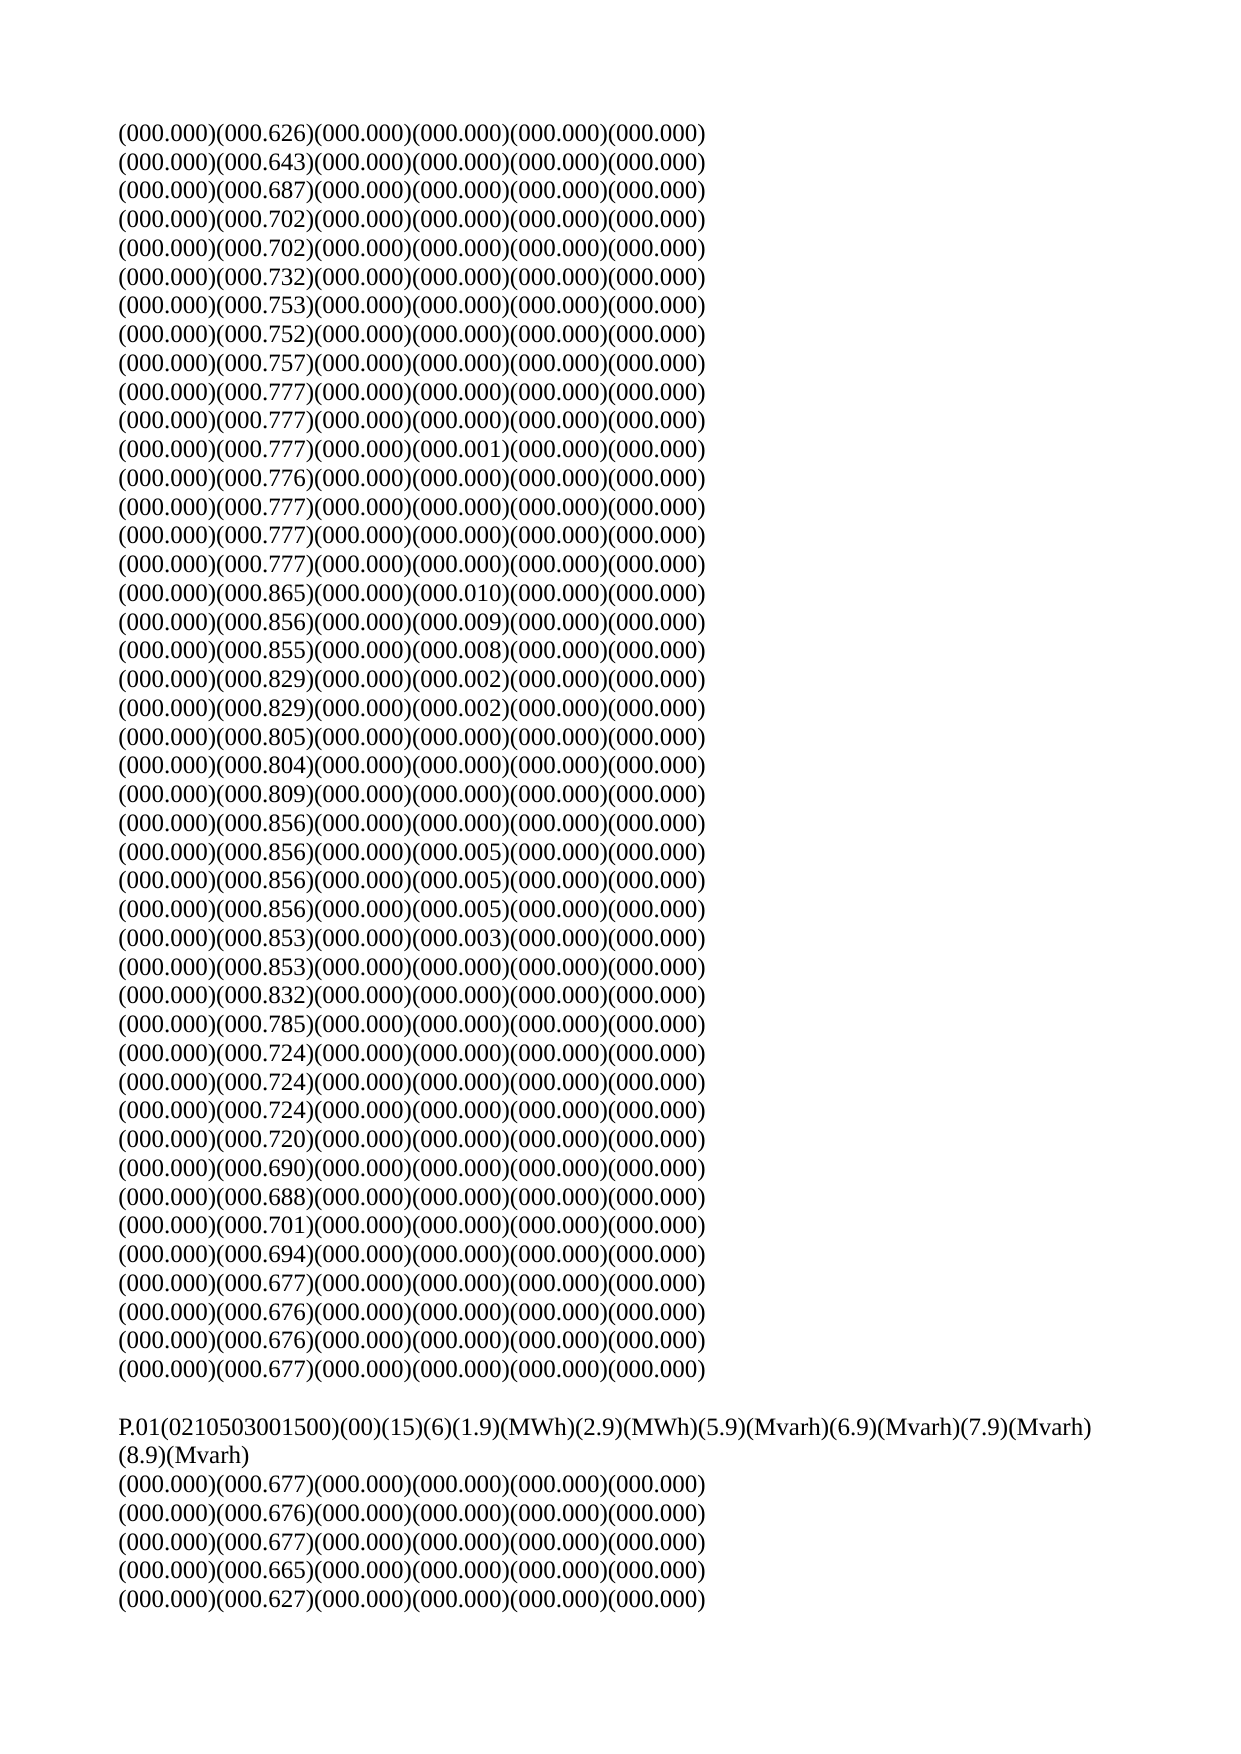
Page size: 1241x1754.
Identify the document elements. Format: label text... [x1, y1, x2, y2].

text (000.000)(000.757)(000.000)(000.000)(000.000)(000.000) [118, 348, 1122, 377]
text (000.000)(000.720)(000.000)(000.000)(000.000)(000.000) [118, 1124, 1122, 1153]
text (000.000)(000.702)(000.000)(000.000)(000.000)(000.000) [118, 204, 1122, 233]
text (000.000)(000.724)(000.000)(000.000)(000.000)(000.000) [118, 1038, 1122, 1067]
text (000.000)(000.676)(000.000)(000.000)(000.000)(000.000) [118, 1297, 1122, 1326]
text (000.000)(000.805)(000.000)(000.000)(000.000)(000.000) [118, 722, 1122, 751]
text (000.000)(000.676)(000.000)(000.000)(000.000)(000.000) [118, 1498, 1122, 1527]
text (000.000)(000.829)(000.000)(000.002)(000.000)(000.000) [118, 693, 1122, 722]
text (000.000)(000.777)(000.000)(000.000)(000.000)(000.000) [118, 521, 1122, 549]
text (000.000)(000.853)(000.000)(000.003)(000.000)(000.000) [118, 923, 1122, 952]
text (000.000)(000.688)(000.000)(000.000)(000.000)(000.000) [118, 1182, 1122, 1211]
text (000.000)(000.777)(000.000)(000.000)(000.000)(000.000) [118, 377, 1122, 406]
text (000.000)(000.777)(000.000)(000.000)(000.000)(000.000) [118, 492, 1122, 521]
text (000.000)(000.777)(000.000)(000.000)(000.000)(000.000) [118, 549, 1122, 578]
text (000.000)(000.832)(000.000)(000.000)(000.000)(000.000) [118, 981, 1122, 1009]
text (000.000)(000.856)(000.000)(000.005)(000.000)(000.000) [118, 894, 1122, 923]
text (000.000)(000.677)(000.000)(000.000)(000.000)(000.000) [118, 1354, 1122, 1383]
text (000.000)(000.855)(000.000)(000.008)(000.000)(000.000) [118, 636, 1122, 664]
text (000.000)(000.829)(000.000)(000.002)(000.000)(000.000) [118, 664, 1122, 693]
text (000.000)(000.677)(000.000)(000.000)(000.000)(000.000) [118, 1527, 1122, 1556]
text (000.000)(000.856)(000.000)(000.005)(000.000)(000.000) [118, 837, 1122, 866]
text (000.000)(000.856)(000.000)(000.000)(000.000)(000.000) [118, 808, 1122, 837]
text (000.000)(000.627)(000.000)(000.000)(000.000)(000.000) [118, 1584, 1122, 1613]
text P.01(0210503001500)(00)(15)(6)(1.9)(MWh)(2.9)(MWh)(5.9)(Mvarh)(6.9)(Mvarh)(7.9)(Mvarh)(8.9)(Mvarh) [118, 1412, 1122, 1469]
text (000.000)(000.694)(000.000)(000.000)(000.000)(000.000) [118, 1239, 1122, 1268]
text (000.000)(000.701)(000.000)(000.000)(000.000)(000.000) [118, 1211, 1122, 1239]
text (000.000)(000.724)(000.000)(000.000)(000.000)(000.000) [118, 1067, 1122, 1096]
text (000.000)(000.626)(000.000)(000.000)(000.000)(000.000) [118, 118, 1122, 147]
text (000.000)(000.804)(000.000)(000.000)(000.000)(000.000) [118, 751, 1122, 779]
text (000.000)(000.785)(000.000)(000.000)(000.000)(000.000) [118, 1009, 1122, 1038]
text (000.000)(000.732)(000.000)(000.000)(000.000)(000.000) [118, 262, 1122, 291]
text (000.000)(000.853)(000.000)(000.000)(000.000)(000.000) [118, 952, 1122, 981]
text (000.000)(000.777)(000.000)(000.001)(000.000)(000.000) [118, 434, 1122, 463]
text (000.000)(000.777)(000.000)(000.000)(000.000)(000.000) [118, 406, 1122, 434]
text (000.000)(000.865)(000.000)(000.010)(000.000)(000.000) [118, 578, 1122, 607]
text (000.000)(000.677)(000.000)(000.000)(000.000)(000.000) [118, 1469, 1122, 1498]
text (000.000)(000.752)(000.000)(000.000)(000.000)(000.000) [118, 319, 1122, 348]
text (000.000)(000.809)(000.000)(000.000)(000.000)(000.000) [118, 779, 1122, 808]
text (000.000)(000.776)(000.000)(000.000)(000.000)(000.000) [118, 463, 1122, 492]
text (000.000)(000.856)(000.000)(000.005)(000.000)(000.000) [118, 866, 1122, 894]
text (000.000)(000.856)(000.000)(000.009)(000.000)(000.000) [118, 607, 1122, 636]
text (000.000)(000.724)(000.000)(000.000)(000.000)(000.000) [118, 1096, 1122, 1124]
text (000.000)(000.702)(000.000)(000.000)(000.000)(000.000) [118, 233, 1122, 262]
text (000.000)(000.643)(000.000)(000.000)(000.000)(000.000) [118, 147, 1122, 176]
text (000.000)(000.690)(000.000)(000.000)(000.000)(000.000) [118, 1153, 1122, 1182]
text (000.000)(000.677)(000.000)(000.000)(000.000)(000.000) [118, 1268, 1122, 1297]
text (000.000)(000.687)(000.000)(000.000)(000.000)(000.000) [118, 176, 1122, 204]
text (000.000)(000.676)(000.000)(000.000)(000.000)(000.000) [118, 1326, 1122, 1354]
text (000.000)(000.753)(000.000)(000.000)(000.000)(000.000) [118, 291, 1122, 319]
text (000.000)(000.665)(000.000)(000.000)(000.000)(000.000) [118, 1556, 1122, 1584]
